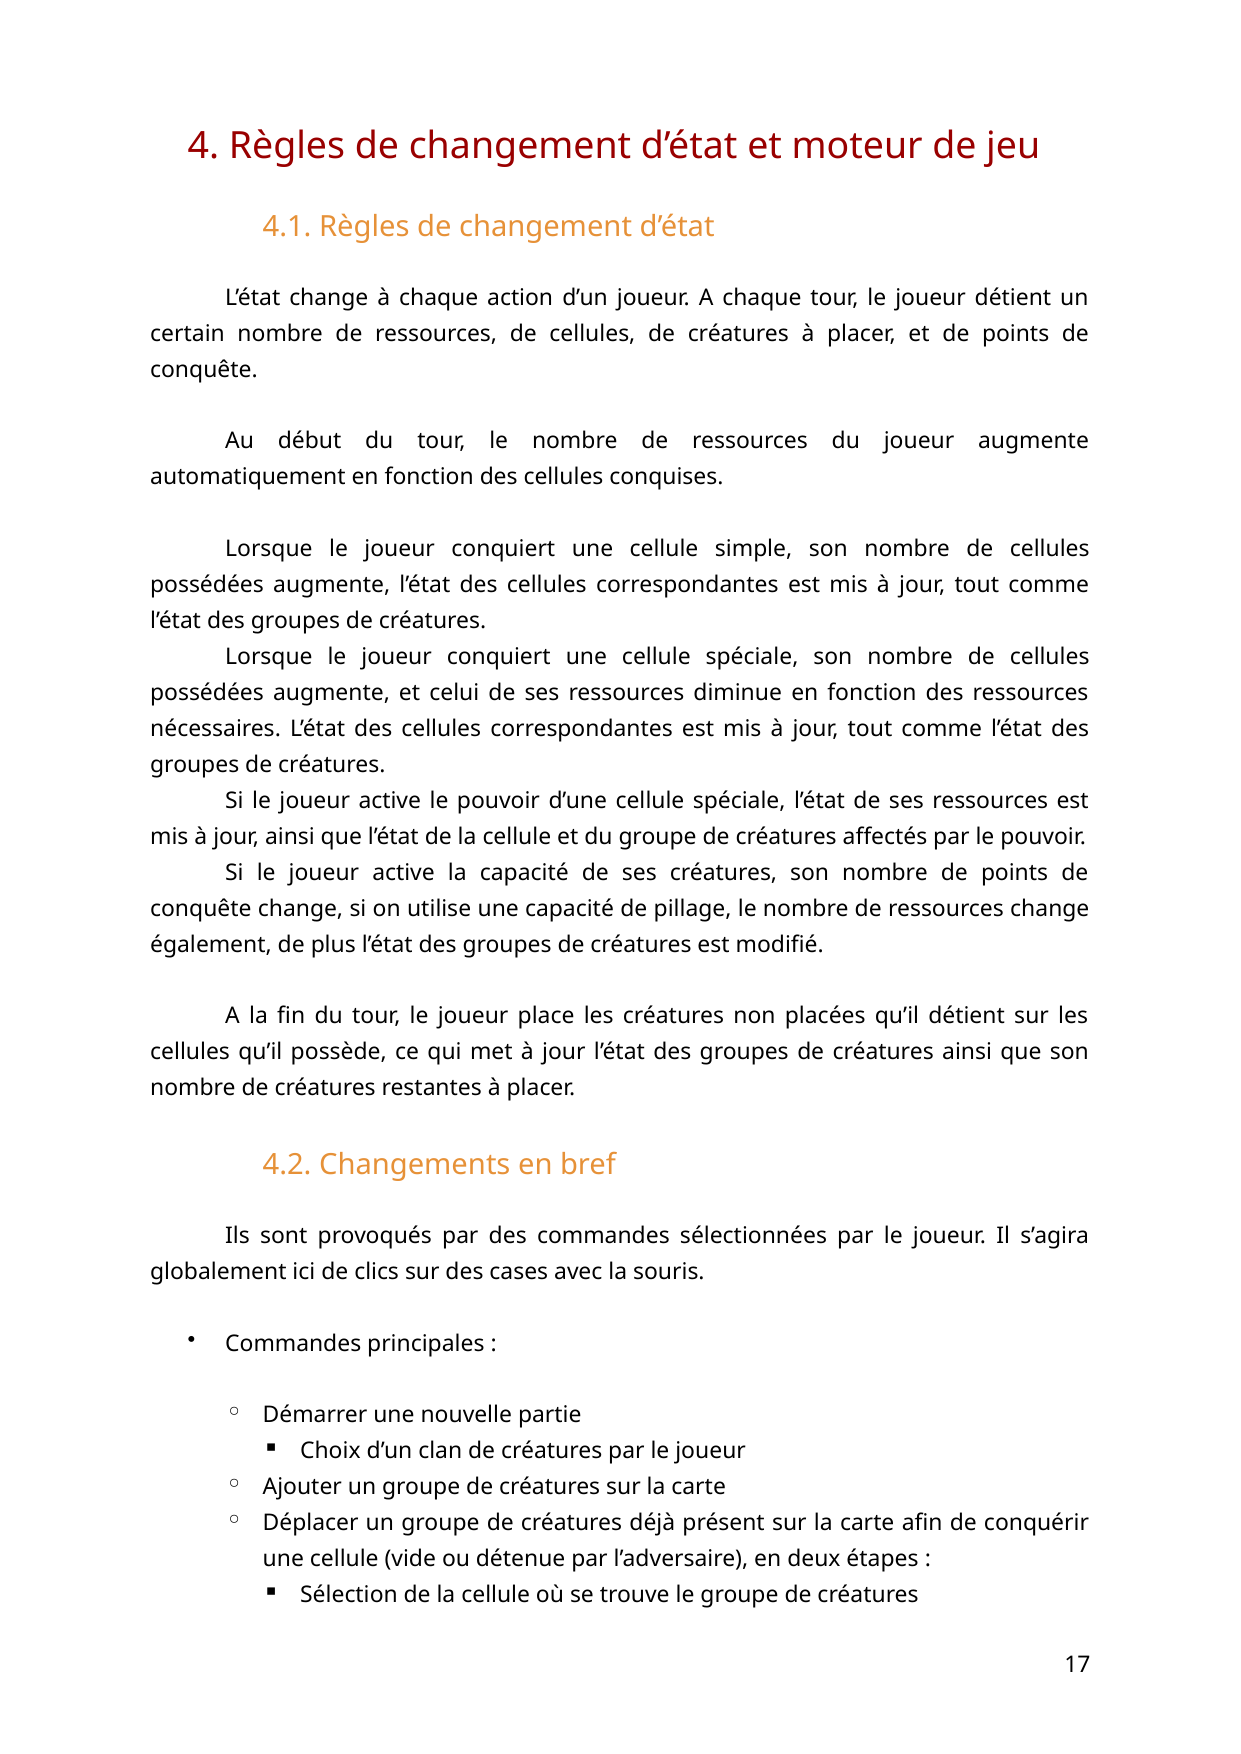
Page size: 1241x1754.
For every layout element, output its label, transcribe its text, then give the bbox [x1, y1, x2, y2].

text Si le joueur active la capacité de ses créatures, son nombre de points de conquête change, si on utilise une capacité de pillage, le nombre de ressources change également, de plus l’état des groupes de créatures est modifié. [150, 856, 1090, 959]
subtitle 4. Règles de changement d’état et moteur de jeu [187, 118, 1090, 169]
list Commandes principales : [187, 1327, 1090, 1358]
text Si le joueur active le pouvoir d’une cellule spéciale, l’état de ses ressources est mis à jour, ainsi que l’état de la cellule et du groupe de créatures affectés par le pouvoir. [150, 784, 1090, 851]
text Ils sont provoqués par des commandes sélectionnées par le joueur. Il s’agira globalement ici de clics sur des cases avec la souris. [150, 1219, 1090, 1286]
list Sélection de la cellule où se trouve le groupe de créatures [262, 1578, 1090, 1609]
subtitle 4.2. Changements en bref [262, 1143, 1090, 1183]
text Lorsque le joueur conquiert une cellule spéciale, son nombre de cellules possédées augmente, et celui de ses ressources diminue en fonction des ressources nécessaires. L’état des cellules correspondantes est mis à jour, tout comme l’état des groupes de créatures. [150, 640, 1090, 779]
text A la fin du tour, le joueur place les créatures non placées qu’il détient sur les cellules qu’il possède, ce qui met à jour l’état des groupes de créatures ainsi que son nombre de créatures restantes à placer. [150, 999, 1090, 1102]
list Déplacer un groupe de créatures déjà présent sur la carte afin de conquérir une cellule (vide ou détenue par l’adversaire), en deux étapes : [225, 1506, 1090, 1573]
text Au début du tour, le nombre de ressources du joueur augmente automatiquement en fonction des cellules conquises. [150, 424, 1090, 492]
text L’état change à chaque action d’un joueur. A chaque tour, le joueur détient un certain nombre de ressources, de cellules, de créatures à placer, et de points de conquête. [150, 281, 1090, 384]
list Ajouter un groupe de créatures sur la carte [225, 1470, 1090, 1502]
list Choix d’un clan de créatures par le joueur [262, 1434, 1090, 1466]
text Lorsque le joueur conquiert une cellule simple, son nombre de cellules possédées augmente, l’état des cellules correspondantes est mis à jour, tout comme l’état des groupes de créatures. [150, 532, 1090, 635]
list Démarrer une nouvelle partie [225, 1398, 1090, 1430]
subtitle 4.1. Règles de changement d’état [262, 205, 1090, 245]
